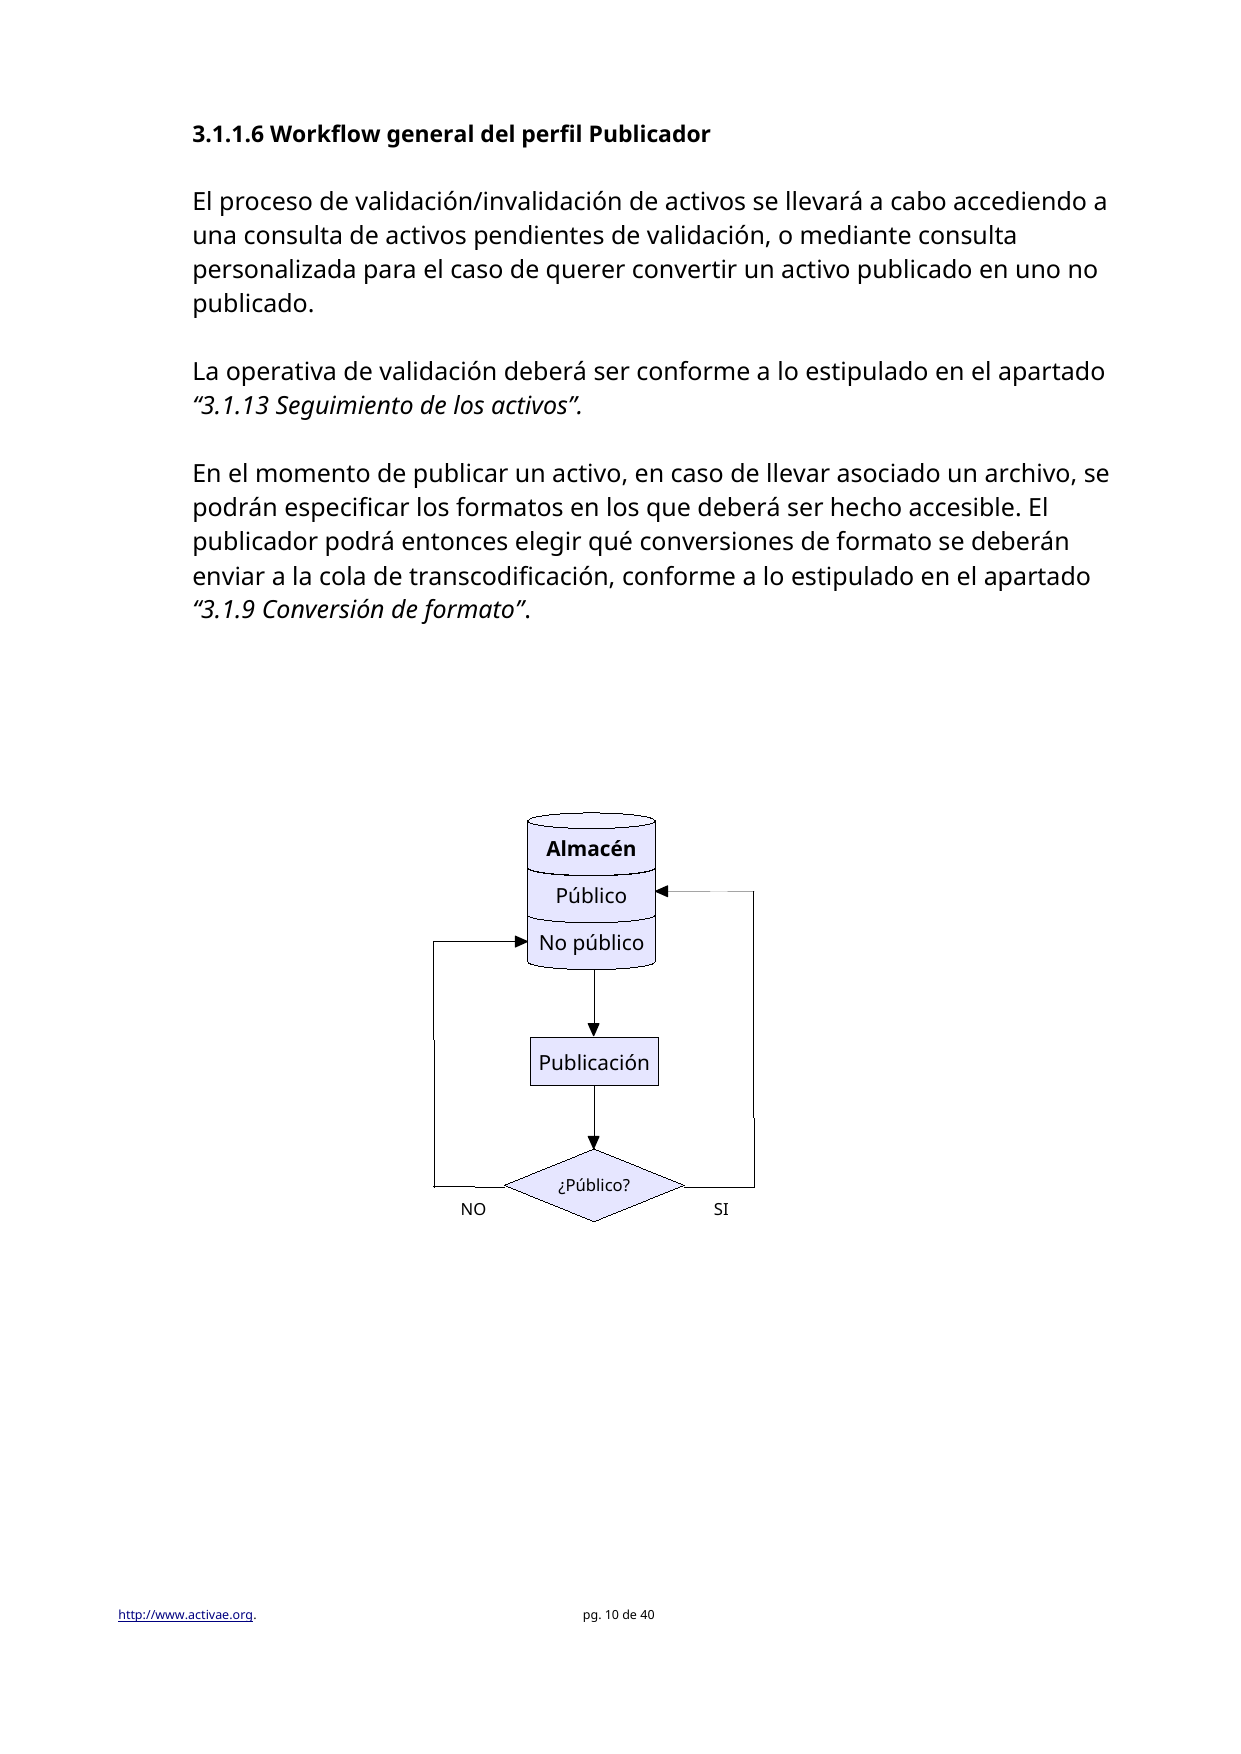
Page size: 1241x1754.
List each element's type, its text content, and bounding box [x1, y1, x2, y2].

text 3.1.1.6 Workflow general del perfil Publicador [192, 118, 1122, 149]
text En el momento de publicar un activo, en caso de llevar asociado un archivo, se podrán especificar los formatos en los que deberá ser hecho accesible. El publicador podrá entonces elegir qué conversiones de formato se deberán enviar a la cola de transcodificación, conforme a lo estipulado en el apartado “3.1.9 Conversión de formato”. [192, 456, 1122, 626]
text El proceso de validación/invalidación de activos se llevará a cabo accediendo a una consulta de activos pendientes de validación, o mediante consulta personalizada para el caso de querer convertir un activo publicado en uno no publicado. [192, 183, 1122, 320]
text La operativa de validación deberá ser conforme a lo estipulado en el apartado “3.1.13 Seguimiento de los activos”. [192, 354, 1122, 422]
